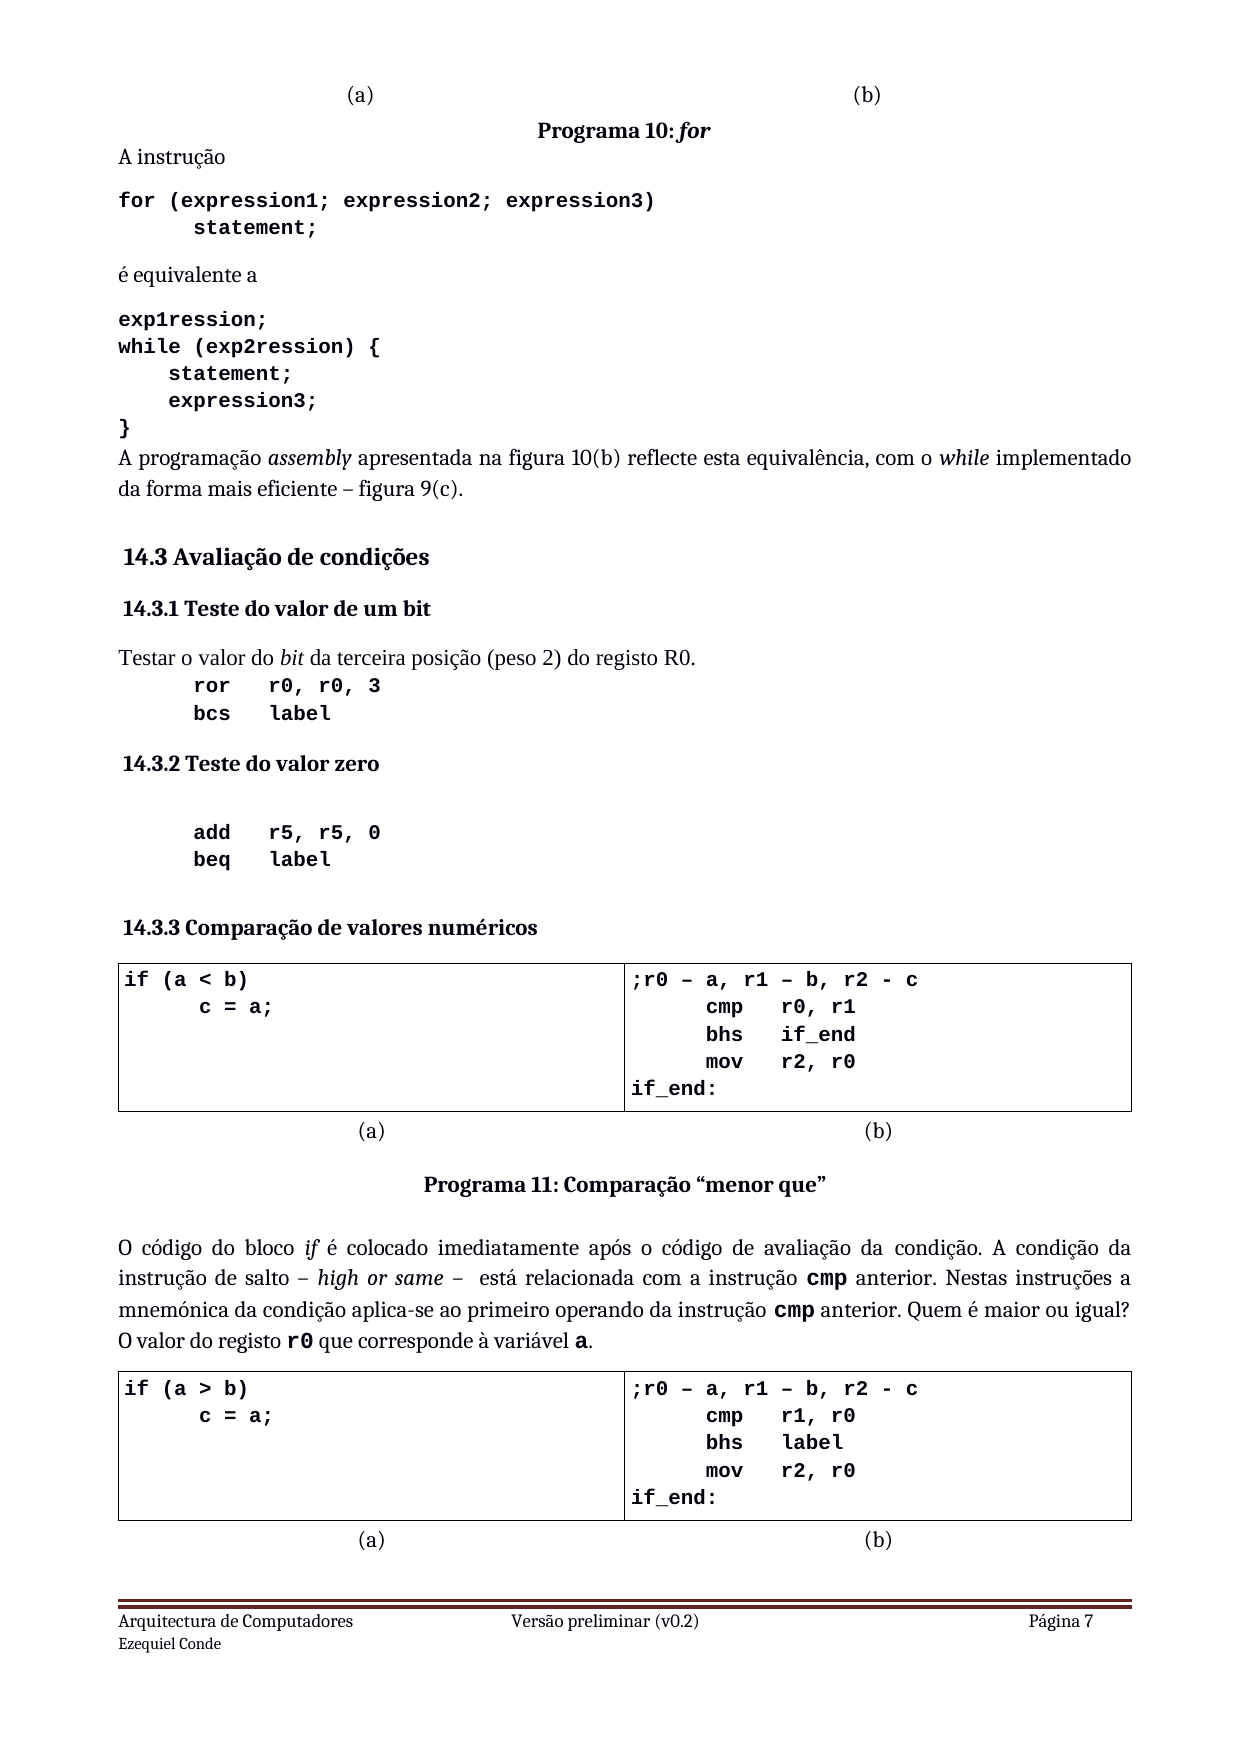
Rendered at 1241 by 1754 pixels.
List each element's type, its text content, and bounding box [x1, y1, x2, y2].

table_cell (a) [118, 1112, 625, 1154]
subtitle Comparação de valores numéricos [118, 915, 1132, 941]
table_cell (b) [625, 1521, 1132, 1562]
text exp1ression; [118, 309, 1132, 332]
text A instrução [118, 144, 1132, 170]
text for (expression1; expression2; expression3) [118, 190, 1132, 214]
table_header ;r0 – a, r1 – b, r2 - c cmp r0, r1 bhs if_end mov r2, r0 if_end: [625, 964, 1131, 1111]
text add r5, r5, 0 beq label [118, 822, 1132, 873]
text while (exp2ression) { [118, 336, 1132, 359]
subtitle Teste do valor zero [118, 750, 1132, 777]
text Programa 11: Comparação “menor que” [118, 1171, 1132, 1198]
text ror r0, r0, 3 [118, 675, 1132, 699]
table_cell (a) [118, 75, 602, 118]
text A programação assembly apresentada na figura 10(b) reflecte esta equivalência, com o while implementado da forma mais eficiente – figura 9(c). [118, 444, 1132, 502]
table_header ;r0 – a, r1 – b, r2 - c cmp r1, r0 bhs label mov r2, r0 if_end: [625, 1372, 1131, 1520]
subtitle Teste do valor de um bit [118, 596, 1132, 622]
table_cell (b) [603, 75, 1132, 118]
text statement; [118, 217, 1132, 241]
table_cell (a) [118, 1521, 625, 1562]
subtitle Avaliação de condições [118, 543, 1132, 572]
text Programa 10: for [118, 118, 1132, 144]
table_header if (a > b) c = a; [119, 1372, 624, 1520]
table_header if (a < b) c = a; [119, 964, 624, 1111]
text } [118, 417, 1132, 441]
text bcs label [118, 703, 1132, 726]
text Testar o valor do bit da terceira posição (peso 2) do registo R0. [118, 644, 1132, 670]
table_cell (b) [625, 1112, 1132, 1154]
text statement; [118, 363, 1132, 387]
text é equivalente a [118, 262, 1132, 289]
text O código do bloco if é colocado imediatamente após o código de avaliação da condição. A condição da instrução de salto – high or same – está relacionada com a instrução cmp anterior. Nestas instruções a mnemónica da condição aplica-se ao primeiro operando da instrução cmp anterior. Quem é maior ou igual? O valor do registo r0 que corresponde à variável a. [118, 1235, 1132, 1355]
text expression3; [118, 390, 1132, 414]
